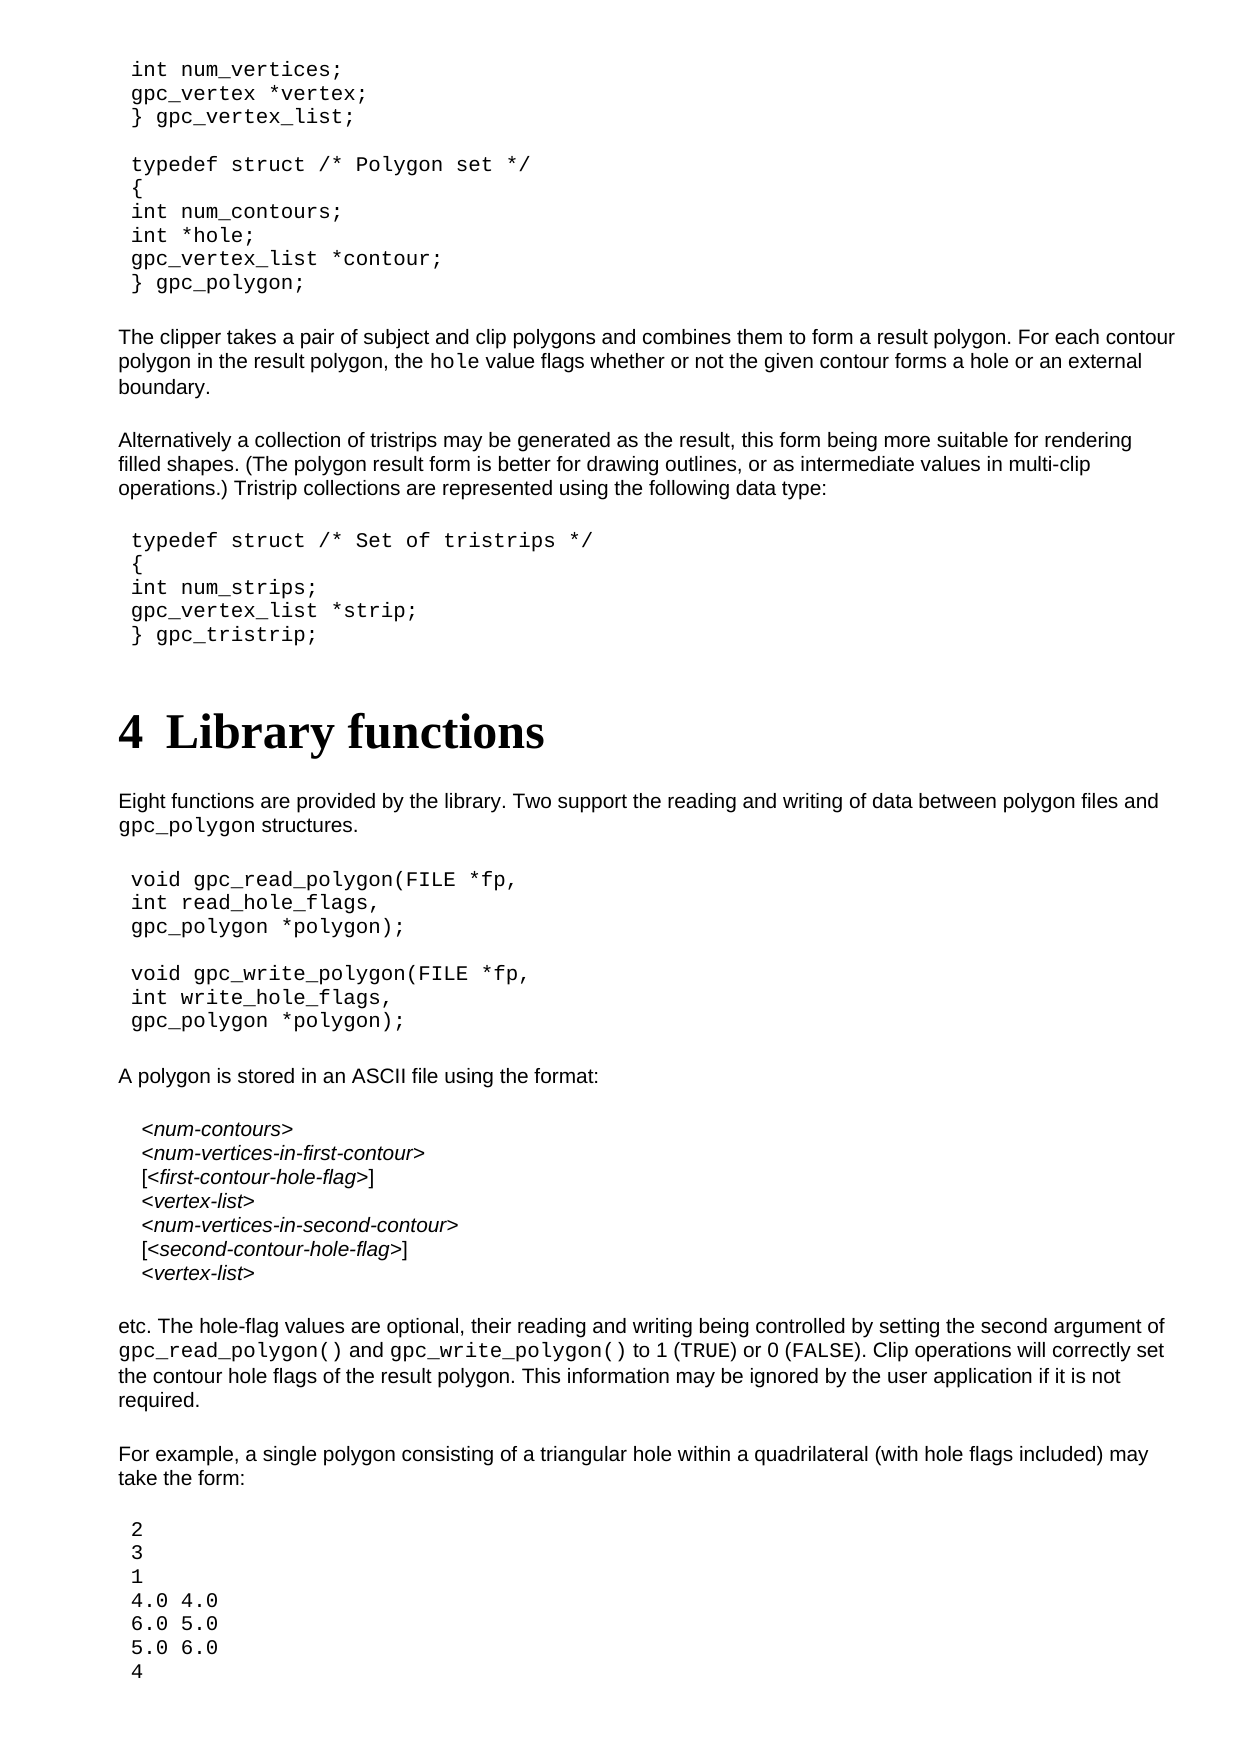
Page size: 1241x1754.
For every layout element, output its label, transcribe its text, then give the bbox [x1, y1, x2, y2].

text int num_contours; [118, 201, 1181, 224]
text 5.0 6.0 [118, 1637, 1181, 1661]
text } gpc_polygon; [118, 272, 1181, 296]
text gpc_vertex *vertex; [118, 83, 1181, 106]
text gpc_vertex_list *contour; [118, 248, 1181, 272]
text } gpc_vertex_list; [118, 106, 1181, 130]
text gpc_polygon *polygon); [118, 916, 1181, 939]
text int *hole; [118, 224, 1181, 248]
text 1 [118, 1566, 1181, 1590]
text The clipper takes a pair of subject and clip polygons and combines them to form a result polygon. For each contour polygon in the result polygon, the hole value flags whether or not the given contour forms a hole or an external boundary. [118, 325, 1181, 399]
text <num-contours> <num-vertices-in-first-contour> [<first-contour-hole-flag>] <vertex-list> <num-vertices-in-second-contour> [<second-contour-hole-flag>] <vertex-list> [118, 1117, 1181, 1285]
text { [118, 553, 1181, 577]
text 4 [118, 1661, 1181, 1684]
text A polygon is stored in an ASCII file using the format: [118, 1063, 1181, 1087]
text } gpc_tristrip; [118, 624, 1181, 648]
text gpc_vertex_list *strip; [118, 601, 1181, 624]
text void gpc_read_polygon(FILE *fp, [118, 868, 1181, 892]
text void gpc_write_polygon(FILE *fp, [118, 963, 1181, 987]
text int write_hole_flags, [118, 987, 1181, 1010]
subtitle Library functions [118, 702, 1181, 760]
text int read_hole_flags, [118, 892, 1181, 916]
text 2 [118, 1519, 1181, 1542]
text etc. The hole-flag values are optional, their reading and writing being controlled by setting the second argument of gpc_read_polygon() and gpc_write_polygon() to 1 (TRUE) or 0 (FALSE). Clip operations will correctly set the contour hole flags of the result polygon. This information may be ignored by the user application if it is not required. [118, 1314, 1181, 1412]
text Eight functions are provided by the library. Two support the reading and writing of data between polygon files and gpc_polygon structures. [118, 789, 1181, 839]
text typedef struct /* Polygon set */ [118, 154, 1181, 177]
text 3 [118, 1542, 1181, 1566]
text gpc_polygon *polygon); [118, 1010, 1181, 1034]
text For example, a single polygon consisting of a triangular hole within a quadrilateral (with hole flags included) may take the form: [118, 1441, 1181, 1489]
text typedef struct /* Set of tristrips */ [118, 529, 1181, 553]
text 6.0 5.0 [118, 1613, 1181, 1637]
text Alternatively a collection of tristrips may be generated as the result, this form being more suitable for rendering filled shapes. (The polygon result form is better for drawing outlines, or as intermediate values in multi-clip operations.) Tristrip collections are represented using the following data type: [118, 428, 1181, 500]
text int num_vertices; [118, 59, 1181, 83]
text 4.0 4.0 [118, 1590, 1181, 1613]
text int num_strips; [118, 577, 1181, 601]
text { [118, 177, 1181, 201]
